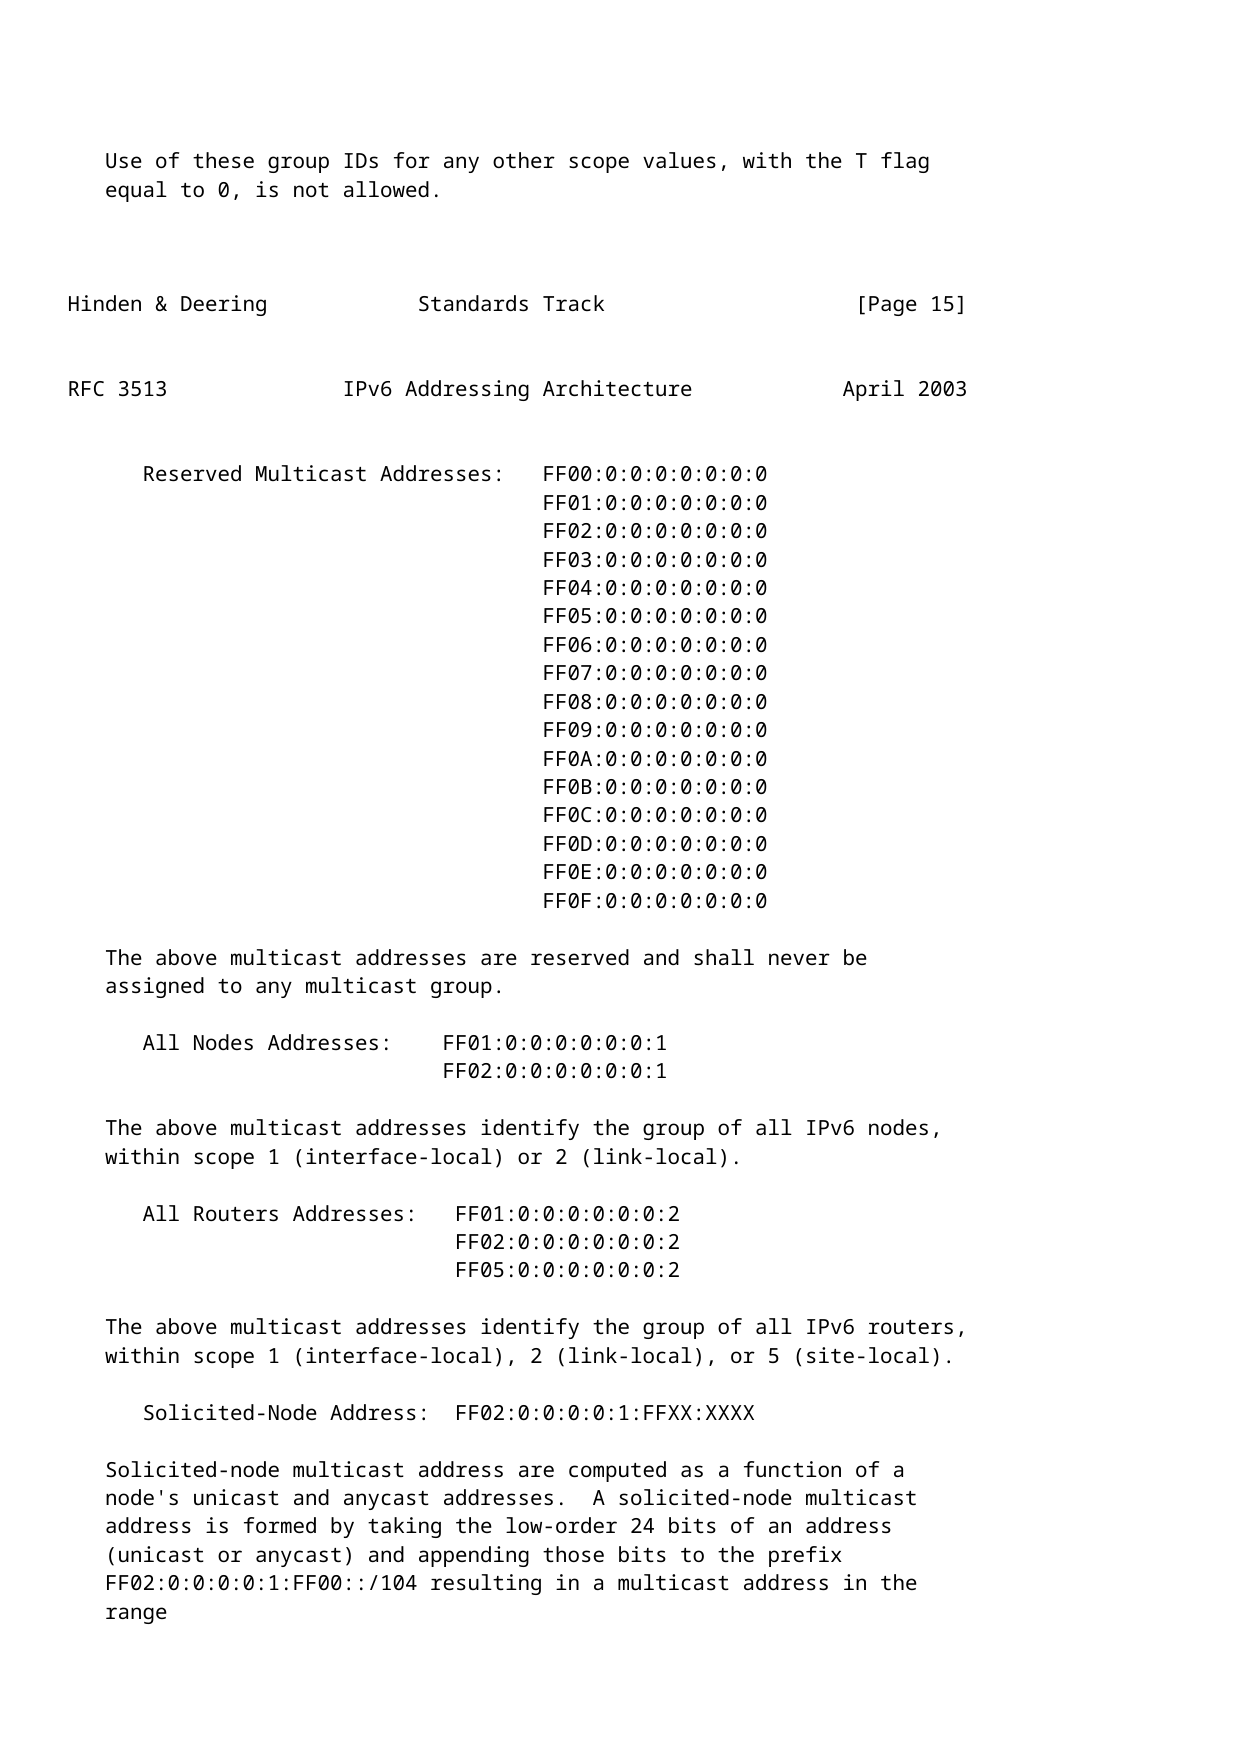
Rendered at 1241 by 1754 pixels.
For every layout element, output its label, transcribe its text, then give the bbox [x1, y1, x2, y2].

text Reserved Multicast Addresses: FF00:0:0:0:0:0:0:0 [67, 459, 1173, 488]
text FF05:0:0:0:0:0:0:2 [67, 1256, 1173, 1284]
text FF04:0:0:0:0:0:0:0 [67, 573, 1173, 602]
text within scope 1 (interface-local) or 2 (link-local). [67, 1142, 1173, 1170]
text node's unicast and anycast addresses. A solicited-node multicast [67, 1483, 1173, 1512]
text Use of these group IDs for any other scope values, with the T flag [67, 147, 1173, 175]
text FF03:0:0:0:0:0:0:0 [67, 545, 1173, 573]
text Hinden & Deering Standards Track [Page 15] [67, 289, 1173, 317]
text FF0E:0:0:0:0:0:0:0 [67, 857, 1173, 886]
text FF06:0:0:0:0:0:0:0 [67, 630, 1173, 658]
text within scope 1 (interface-local), 2 (link-local), or 5 (site-local). [67, 1341, 1173, 1369]
text The above multicast addresses identify the group of all IPv6 routers, [67, 1312, 1173, 1341]
text FF0D:0:0:0:0:0:0:0 [67, 829, 1173, 857]
text The above multicast addresses are reserved and shall never be [67, 943, 1173, 971]
text FF07:0:0:0:0:0:0:0 [67, 658, 1173, 687]
text range [67, 1597, 1173, 1625]
text All Routers Addresses: FF01:0:0:0:0:0:0:2 [67, 1199, 1173, 1227]
text FF08:0:0:0:0:0:0:0 [67, 687, 1173, 715]
text FF01:0:0:0:0:0:0:0 [67, 488, 1173, 516]
text FF0B:0:0:0:0:0:0:0 [67, 772, 1173, 801]
text FF0F:0:0:0:0:0:0:0 [67, 886, 1173, 914]
text The above multicast addresses identify the group of all IPv6 nodes, [67, 1113, 1173, 1142]
text FF02:0:0:0:0:0:0:0 [67, 516, 1173, 545]
text FF02:0:0:0:0:0:0:1 [67, 1057, 1173, 1085]
text equal to 0, is not allowed. [67, 175, 1173, 203]
text FF02:0:0:0:0:1:FF00::/104 resulting in a multicast address in the [67, 1568, 1173, 1597]
text (unicast or anycast) and appending those bits to the prefix [67, 1540, 1173, 1568]
text assigned to any multicast group. [67, 971, 1173, 1000]
text Solicited-Node Address: FF02:0:0:0:0:1:FFXX:XXXX [67, 1398, 1173, 1426]
text FF05:0:0:0:0:0:0:0 [67, 602, 1173, 630]
text FF02:0:0:0:0:0:0:2 [67, 1227, 1173, 1256]
text address is formed by taking the low-order 24 bits of an address [67, 1512, 1173, 1540]
text FF0A:0:0:0:0:0:0:0 [67, 744, 1173, 772]
text All Nodes Addresses: FF01:0:0:0:0:0:0:1 [67, 1028, 1173, 1057]
text RFC 3513 IPv6 Addressing Architecture April 2003 [67, 374, 1173, 402]
text FF0C:0:0:0:0:0:0:0 [67, 801, 1173, 829]
text FF09:0:0:0:0:0:0:0 [67, 715, 1173, 744]
text Solicited-node multicast address are computed as a function of a [67, 1455, 1173, 1483]
